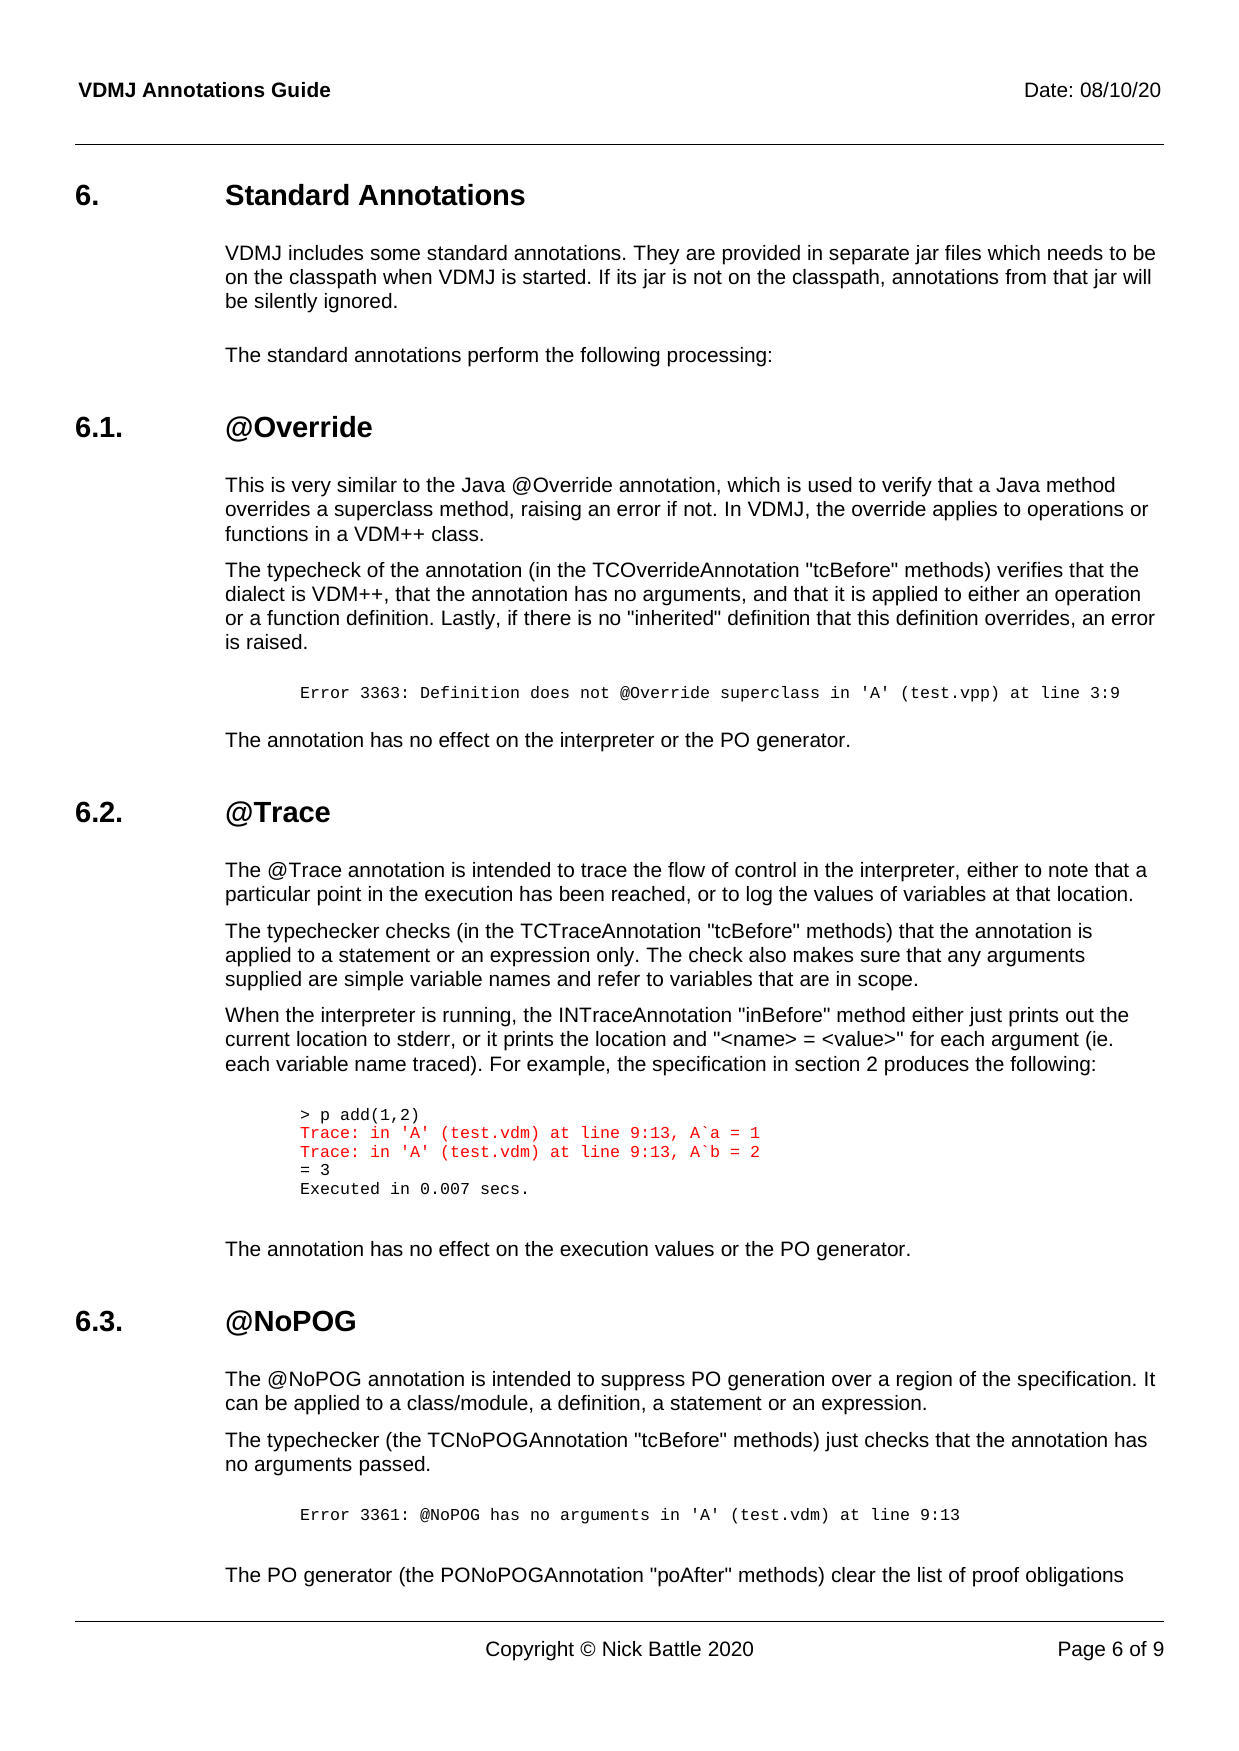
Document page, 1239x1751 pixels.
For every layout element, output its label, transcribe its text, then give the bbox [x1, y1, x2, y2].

text Error 3363: Definition does not @Override superclass in 'A' (test.vpp) at line 3:9 [300, 685, 1164, 704]
text The typecheck of the annotation (in the TCOverrideAnnotation "tcBefore" methods) verifies that the dialect is VDM++, that the annotation has no arguments, and that it is applied to either an operation or a function definition. Lastly, if there is no "inherited" definition that this definition overrides, an error is raised. [225, 558, 1164, 654]
subtitle Standard Annotations [75, 177, 1164, 211]
text The annotation has no effect on the interpreter or the PO generator. [225, 728, 1164, 752]
text The @NoPOG annotation is intended to suppress PO generation over a region of the specification. It can be applied to a class/module, a definition, a statement or an expression. [225, 1367, 1164, 1415]
text > p add(1,2) [300, 1107, 1164, 1125]
text Trace: in 'A' (test.vdm) at line 9:13, A`b = 2 [300, 1144, 1164, 1162]
text When the interpreter is running, the INTraceAnnotation "inBefore" method either just prints out the current location to stderr, or it prints the location and "<name> = <value>" for each argument (ie. each variable name traced). For example, the specification in section 2 produces the following: [225, 1003, 1164, 1076]
text VDMJ includes some standard annotations. They are provided in separate jar files which needs to be on the classpath when VDMJ is started. If its jar is not on the classpath, annotations from that jar will be silently ignored. [225, 241, 1164, 313]
text Trace: in 'A' (test.vdm) at line 9:13, A`a = 1 [300, 1125, 1164, 1144]
text The typechecker (the TCNoPOGAnnotation "tcBefore" methods) just checks that the annotation has no arguments passed. [225, 1428, 1164, 1476]
text The standard annotations perform the following processing: [225, 343, 1164, 367]
text Error 3361: @NoPOG has no arguments in 'A' (test.vdm) at line 9:13 [300, 1507, 1164, 1525]
subtitle @Trace [75, 794, 1164, 828]
text Executed in 0.007 secs. [300, 1181, 1164, 1199]
text This is very similar to the Java @Override annotation, which is used to verify that a Java method overrides a superclass method, raising an error if not. In VDMJ, the override applies to operations or functions in a VDM++ class. [225, 473, 1164, 546]
subtitle @NoPOG [75, 1303, 1164, 1337]
text The PO generator (the PONoPOGAnnotation "poAfter" methods) clear the list of proof obligations [225, 1563, 1164, 1587]
text The annotation has no effect on the execution values or the PO generator. [225, 1237, 1164, 1261]
text The typechecker checks (in the TCTraceAnnotation "tcBefore" methods) that the annotation is applied to a statement or an expression only. The check also makes sure that any arguments supplied are simple variable names and refer to variables that are in scope. [225, 919, 1164, 991]
text = 3 [300, 1162, 1164, 1181]
text The @Trace annotation is intended to trace the flow of control in the interpreter, either to note that a particular point in the execution has been reached, or to log the values of variables at that location. [225, 858, 1164, 906]
subtitle @Override [75, 410, 1164, 443]
